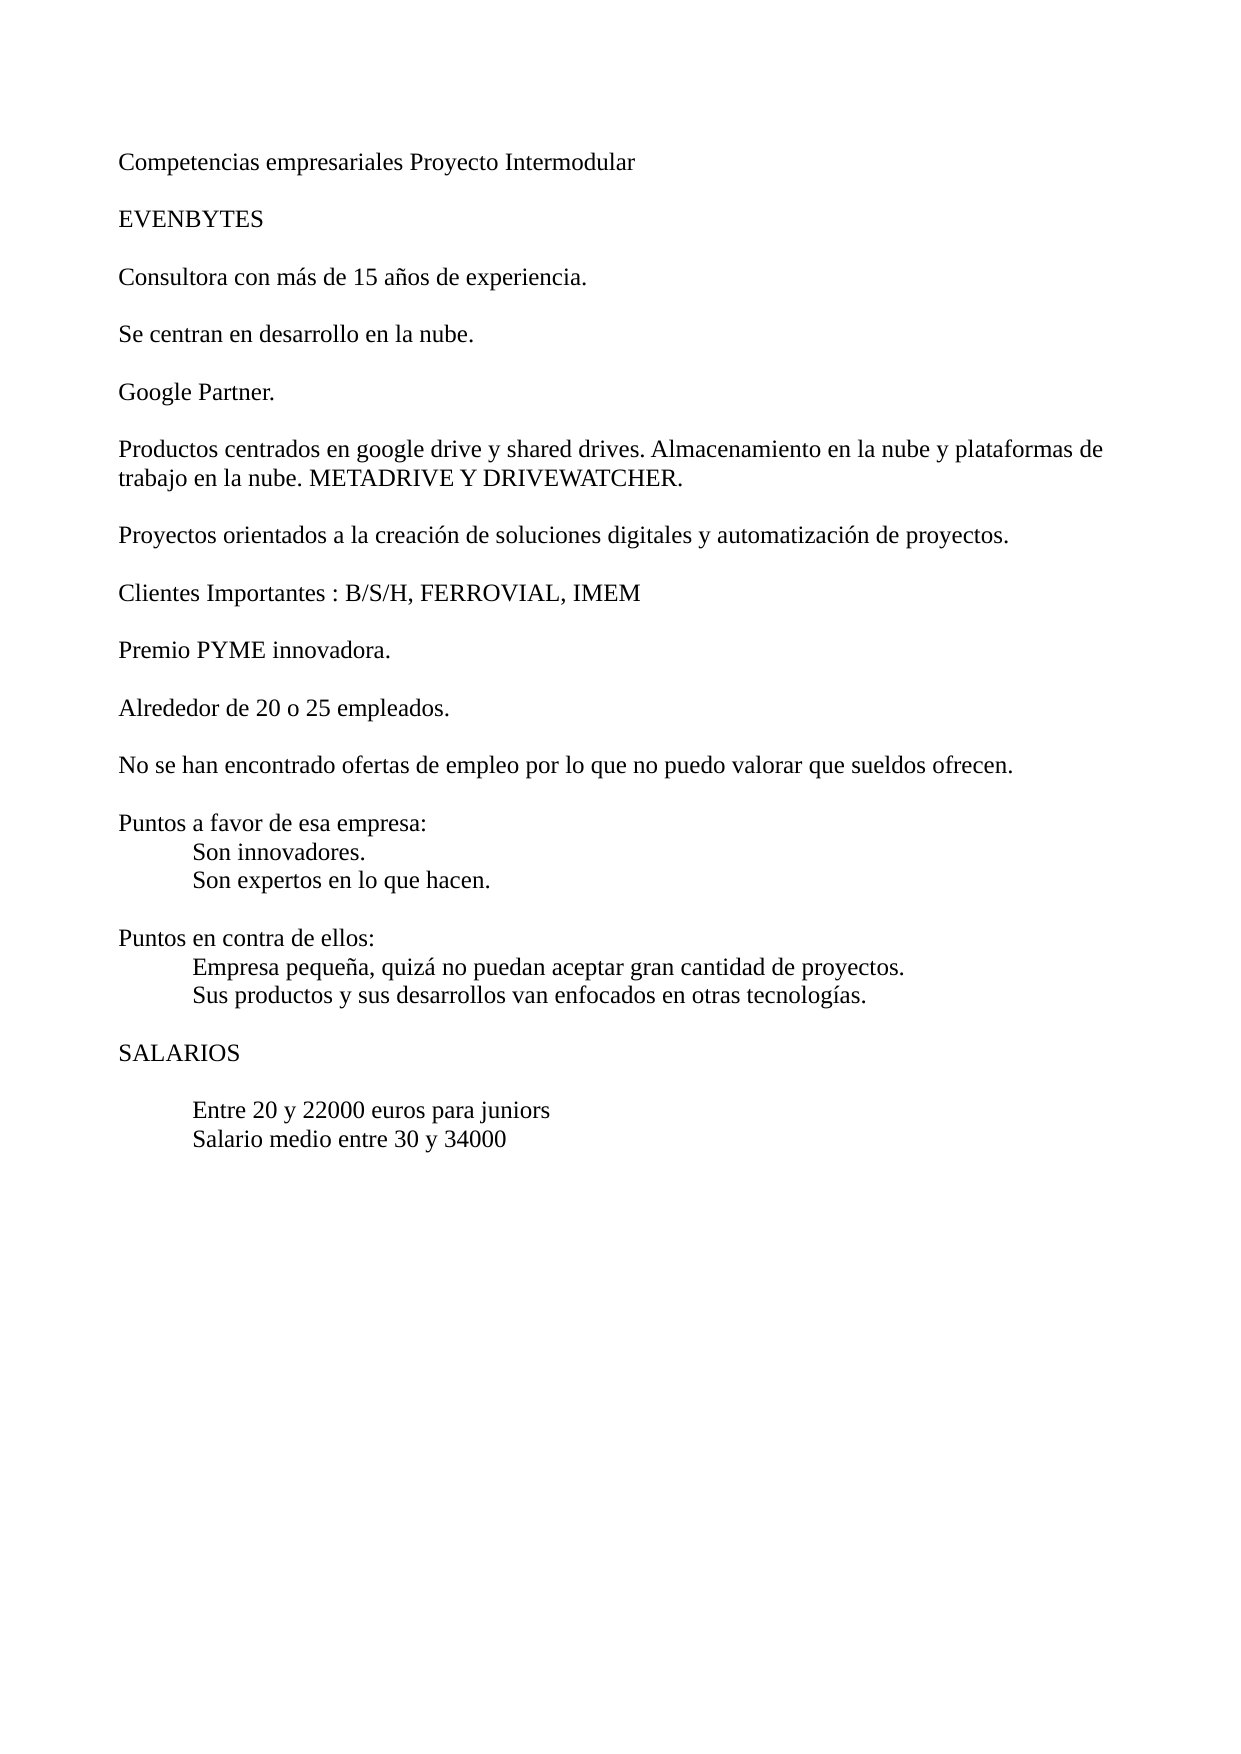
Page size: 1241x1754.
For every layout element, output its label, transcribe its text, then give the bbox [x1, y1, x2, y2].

text Proyectos orientados a la creación de soluciones digitales y automatización de proyectos. [118, 521, 1122, 549]
text SALARIOS [118, 1038, 1122, 1067]
text Sus productos y sus desarrollos van enfocados en otras tecnologías. [118, 981, 1122, 1009]
text Alrededor de 20 o 25 empleados. [118, 693, 1122, 722]
text Consultora con más de 15 años de experiencia. [118, 262, 1122, 291]
text Puntos a favor de esa empresa: [118, 808, 1122, 837]
text Entre 20 y 22000 euros para juniors [118, 1096, 1122, 1124]
text Son innovadores. [118, 837, 1122, 866]
text Se centran en desarrollo en la nube. [118, 319, 1122, 348]
text No se han encontrado ofertas de empleo por lo que no puedo valorar que sueldos ofrecen. [118, 751, 1122, 779]
text Competencias empresariales Proyecto Intermodular [118, 147, 1122, 176]
text Son expertos en lo que hacen. [118, 866, 1122, 894]
text Empresa pequeña, quizá no puedan aceptar gran cantidad de proyectos. [118, 952, 1122, 981]
text Puntos en contra de ellos: [118, 923, 1122, 952]
text Clientes Importantes : B/S/H, FERROVIAL, IMEM [118, 578, 1122, 607]
text Google Partner. [118, 377, 1122, 406]
text Premio PYME innovadora. [118, 636, 1122, 664]
text Salario medio entre 30 y 34000 [118, 1124, 1122, 1153]
text EVENBYTES [118, 204, 1122, 233]
text Productos centrados en google drive y shared drives. Almacenamiento en la nube y plataformas de trabajo en la nube. METADRIVE Y DRIVEWATCHER. [118, 434, 1122, 492]
